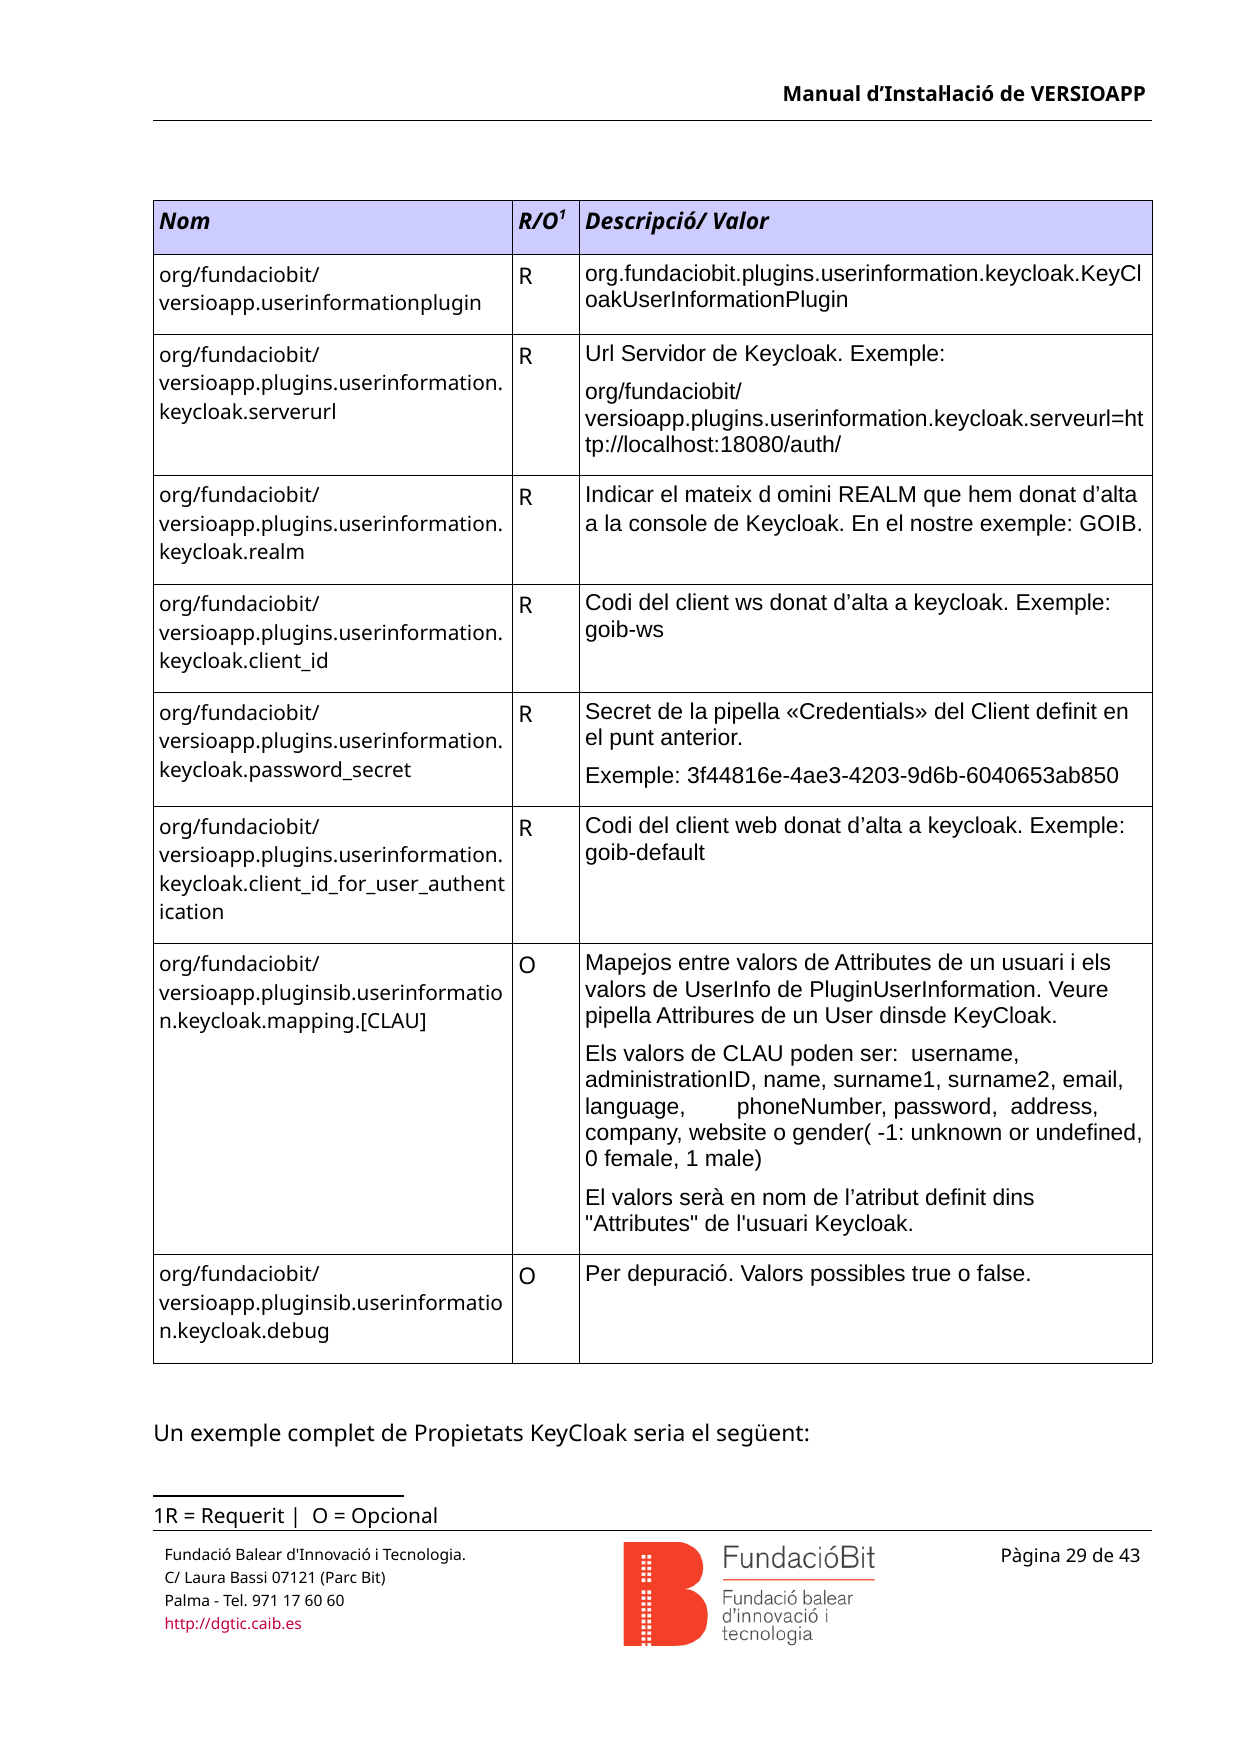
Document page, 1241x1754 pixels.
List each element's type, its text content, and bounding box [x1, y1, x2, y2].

table_cell org/fundaciobit/versioapp.plugins.userinformation.keycloak.client_id [154, 585, 512, 692]
table_cell org/fundaciobit/versioapp.pluginsib.userinformation.keycloak.mapping.[CLAU] [154, 944, 512, 1254]
table_cell Codi del client ws donat d’alta a keycloak. Exemple: goib-ws [580, 585, 1152, 692]
table_cell Mapejos entre valors de Attributes de un usuari i els valors de UserInfo de PluginUserInformation. Veure pipella Attribures de un User dinsde KeyCloak. Els valors de CLAU poden ser: username, administrationID, name, surname1, surname2, email, language, phoneNumber, password, address, company, website o gender( -1: unknown or undefined, 0 female, 1 male) El valors serà en nom de l’atribut definit dins "Attributes" de l'usuari Keycloak. [580, 944, 1152, 1254]
table_cell R [513, 585, 579, 692]
table_cell org/fundaciobit/versioapp.plugins.userinformation.keycloak.password_secret [154, 693, 512, 806]
text Un exemple complet de Propietats KeyCloak seria el següent: [153, 1417, 1152, 1448]
table_cell org/fundaciobit/versioapp.plugins.userinformation.keycloak.realm [154, 476, 512, 583]
table_header R/O [513, 201, 579, 254]
table_cell R [513, 255, 579, 334]
table_cell Url Servidor de Keycloak. Exemple: org/fundaciobit/versioapp.plugins.userinformation.keycloak.serveurl=http://localhost:18080/auth/ [580, 335, 1152, 475]
table_cell O [513, 1255, 579, 1362]
table_cell org/fundaciobit/versioapp.userinformationplugin [154, 255, 512, 334]
table_cell R [513, 476, 579, 583]
table_cell Codi del client web donat d’alta a keycloak. Exemple: goib-default [580, 807, 1152, 943]
table_header Nom [154, 201, 512, 254]
table_cell org.fundaciobit.plugins.userinformation.keycloak.KeyCloakUserInformationPlugin [580, 255, 1152, 334]
picture [623, 1542, 875, 1646]
table_cell org/fundaciobit/versioapp.plugins.userinformation.keycloak.serverurl [154, 335, 512, 475]
table_cell Secret de la pipella «Credentials» del Client definit en el punt anterior. Exemple: 3f44816e-4ae3-4203-9d6b-6040653ab850 [580, 693, 1152, 806]
table_cell O [513, 944, 579, 1254]
table_cell org/fundaciobit/versioapp.pluginsib.userinformation.keycloak.debug [154, 1255, 512, 1362]
table_cell R [513, 335, 579, 475]
table_cell Indicar el mateix d omini REALM que hem donat d’alta a la console de Keycloak. En el nostre exemple: GOIB. [580, 476, 1152, 583]
table_cell R [513, 807, 579, 943]
table_cell R [513, 693, 579, 806]
table_cell Per depuració. Valors possibles true o false. [580, 1255, 1152, 1362]
table_cell org/fundaciobit/versioapp.plugins.userinformation.keycloak.client_id_for_user_authentication [154, 807, 512, 943]
table_header Descripció/ Valor [580, 201, 1152, 254]
